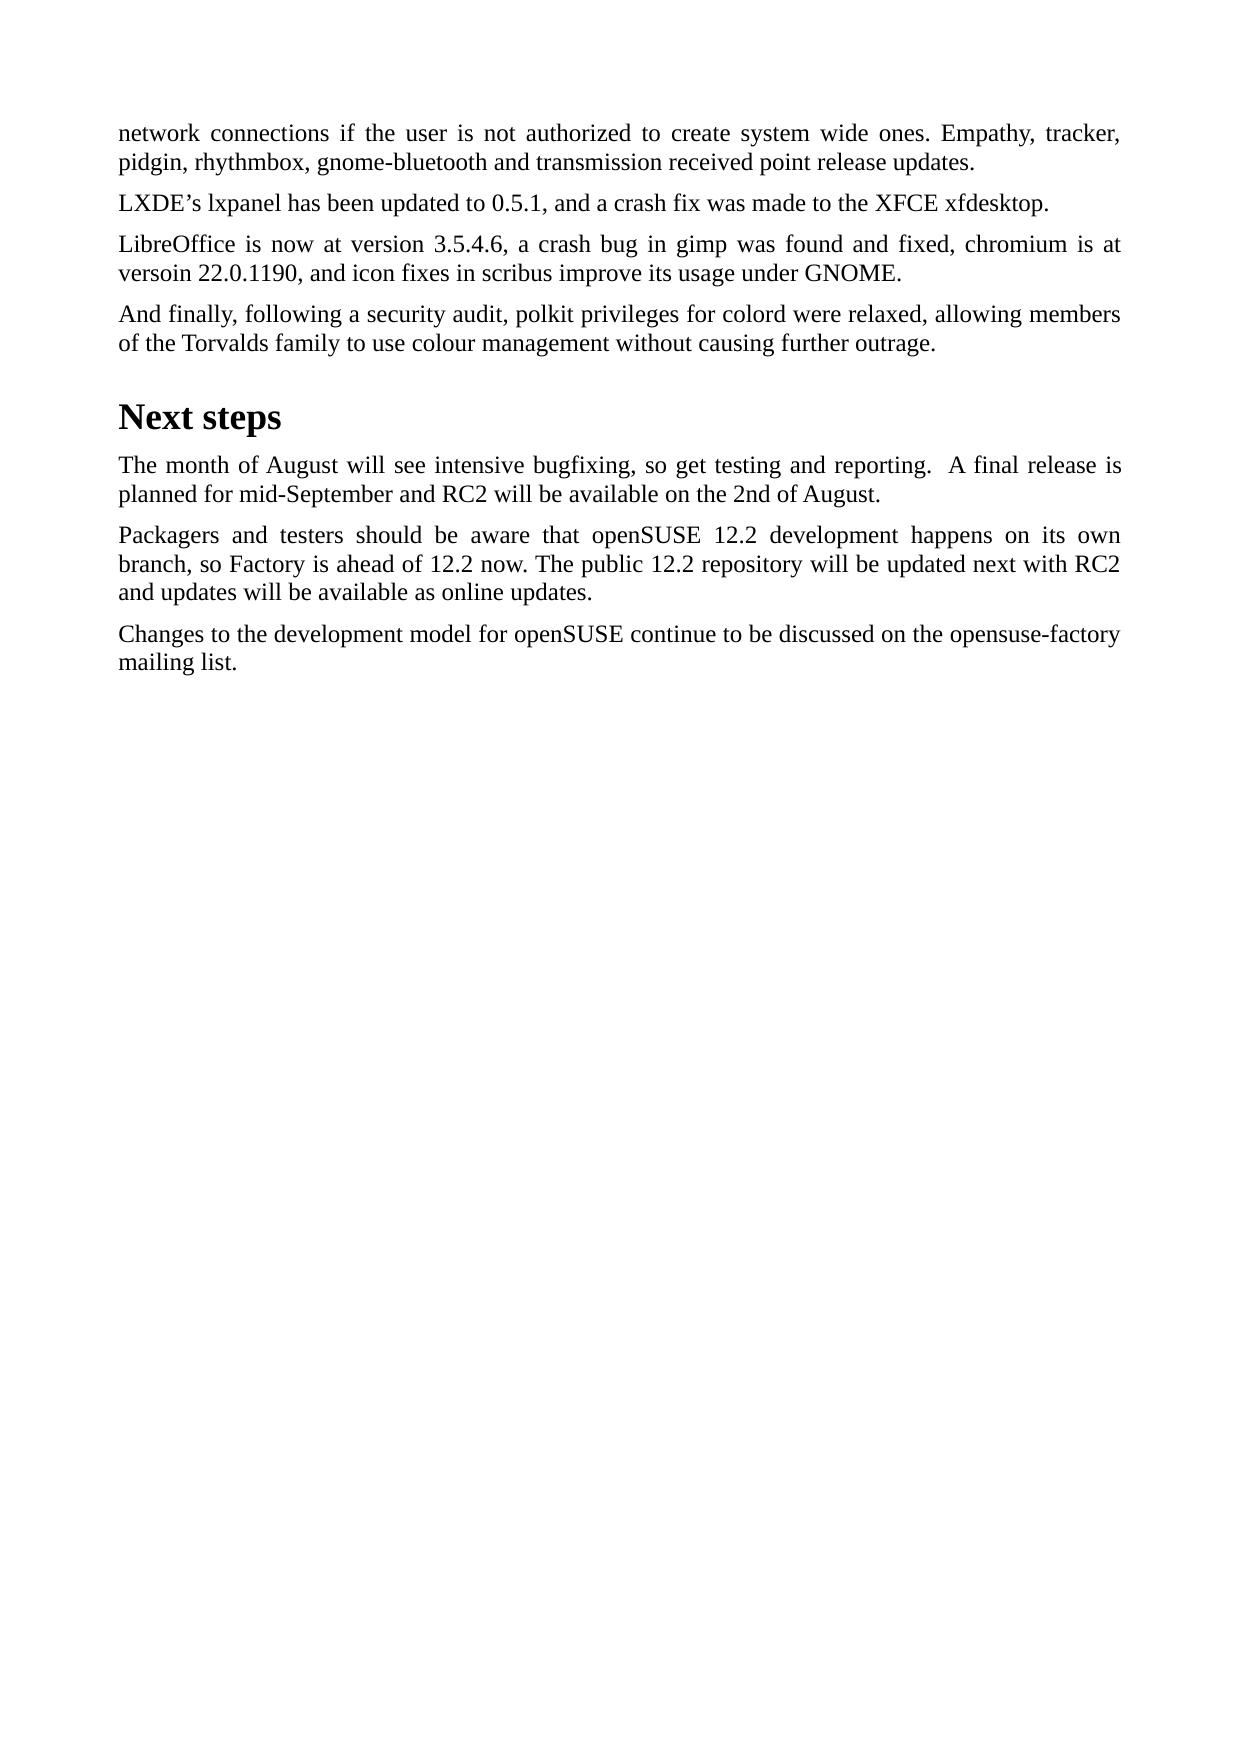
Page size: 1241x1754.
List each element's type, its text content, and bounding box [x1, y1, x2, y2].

text LibreOffice is now at version 3.5.4.6, a crash bug in gimp was found and fixed, chromium is at versoin 22.0.1190, and icon fixes in scribus improve its usage under GNOME. [118, 229, 1122, 287]
subtitle Next steps [118, 394, 1122, 437]
text And finally, following a security audit, polkit privileges for colord were relaxed, allowing members of the Torvalds family to use colour management without causing further outrage. [118, 299, 1122, 357]
text Packagers and testers should be aware that openSUSE 12.2 development happens on its own branch, so Factory is ahead of 12.2 now. The public 12.2 repository will be updated next with RC2 and updates will be available as online updates. [118, 520, 1122, 606]
text LXDE’s lxpanel has been updated to 0.5.1, and a crash fix was made to the XFCE xfdesktop. [118, 188, 1122, 217]
text network connections if the user is not authorized to create system wide ones. Empathy, tracker, pidgin, rhythmbox, gnome-bluetooth and transmission received point release updates. [118, 118, 1122, 176]
text Changes to the development model for openSUSE continue to be discussed on the opensuse-factory mailing list. [118, 619, 1122, 676]
text The month of August will see intensive bugfixing, so get testing and reporting. A final release is planned for mid-September and RC2 will be available on the 2nd of August. [118, 450, 1122, 507]
